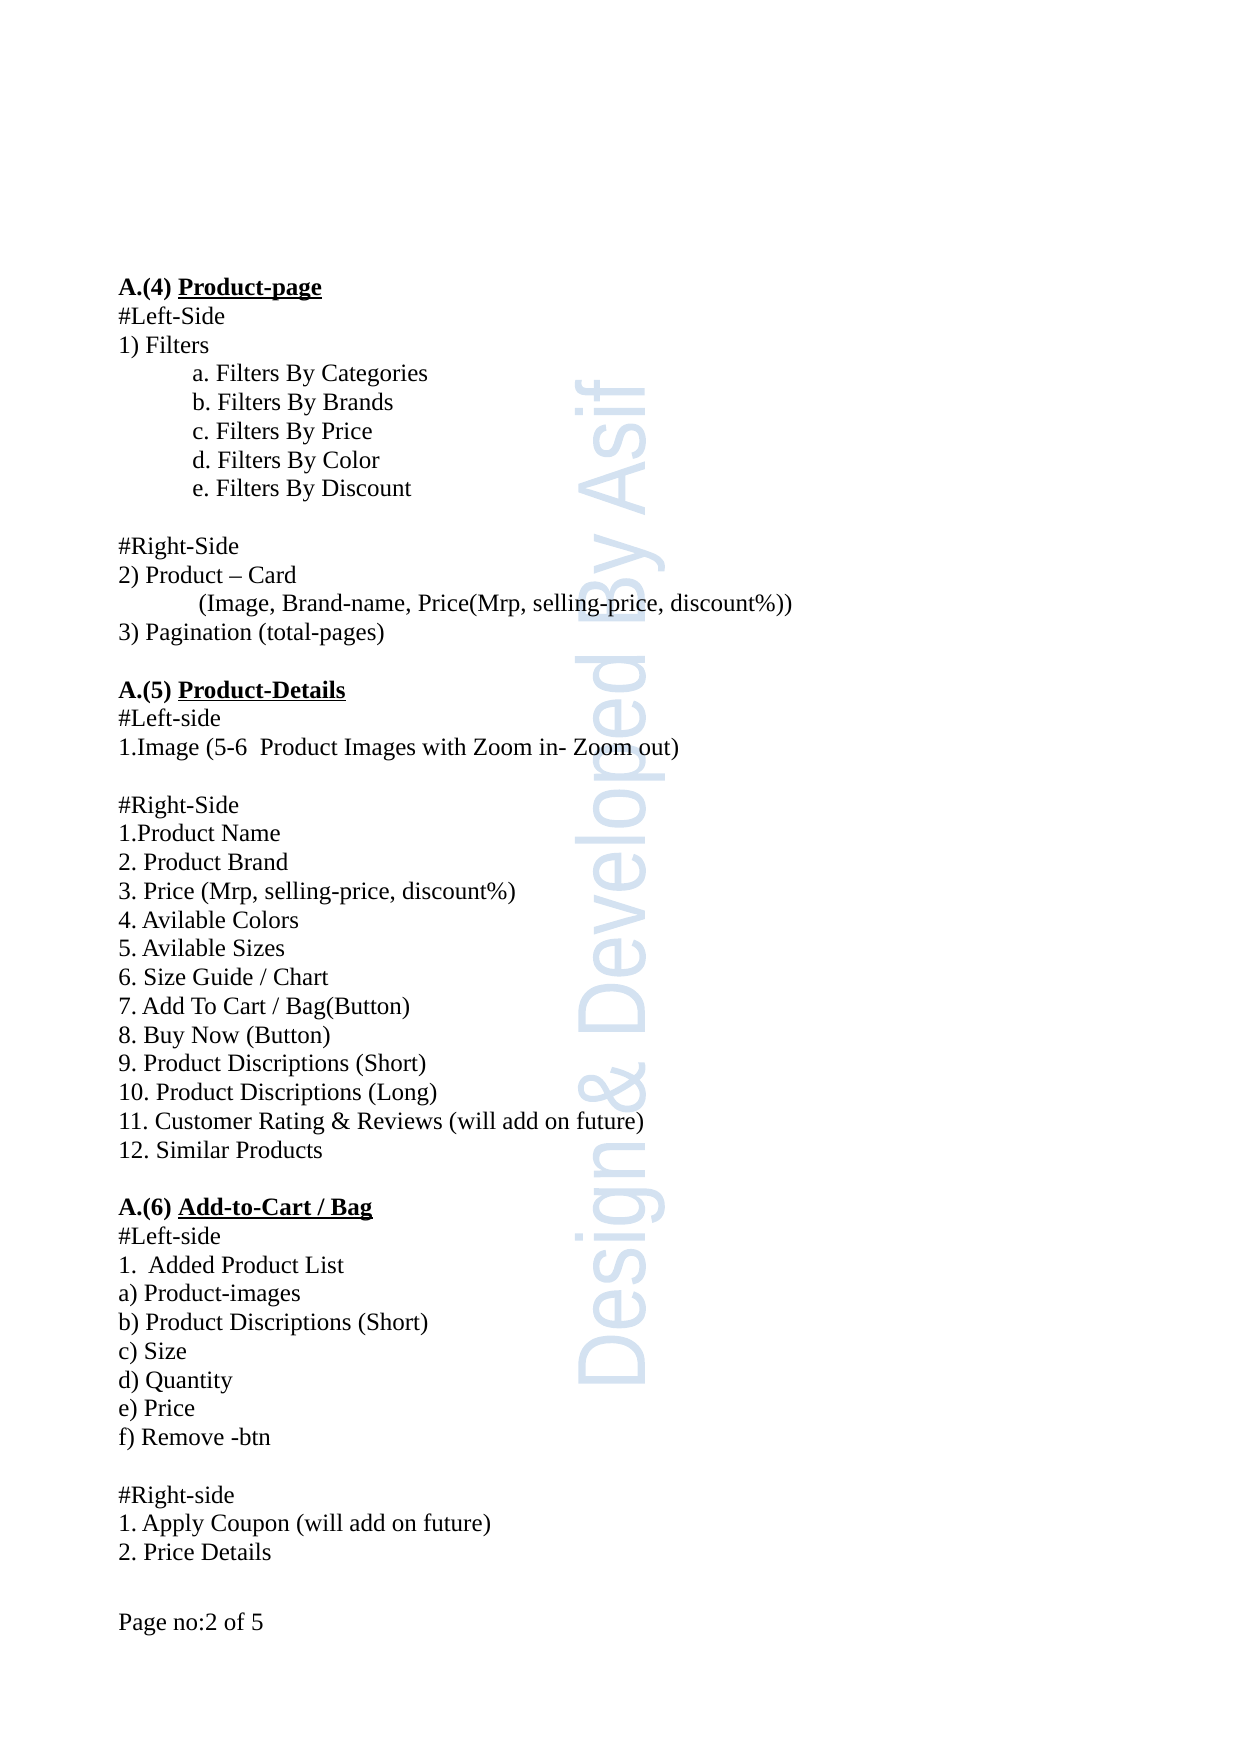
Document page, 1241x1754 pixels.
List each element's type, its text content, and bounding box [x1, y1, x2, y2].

text 3. Price (Mrp, selling-price, discount%) [118, 876, 1122, 905]
text 4. Avilable Colors [118, 905, 634, 933]
text e. Filters By Discount [118, 473, 607, 502]
text 2. Price Details [118, 1537, 1122, 1566]
text A.(4) Product-page [118, 272, 1122, 301]
text 1. Apply Coupon (will add on future) [118, 1508, 1122, 1537]
text [619, 1256, 639, 1278]
text 6. Size Guide / Chart [118, 962, 1122, 991]
text [600, 1196, 638, 1217]
text 12. Similar Products [118, 1135, 1122, 1163]
text [589, 479, 618, 498]
text 1. Added Product List [118, 1250, 601, 1278]
text (Image, Brand-name, Price(Mrp, selling-price, discount%)) [644, 588, 1122, 617]
text A.(5) Product-Details [118, 675, 1122, 703]
text [603, 905, 1122, 933]
text #Right-Side [118, 531, 1122, 560]
text d) Quantity [118, 1365, 1122, 1393]
text d. Filters By Color [118, 445, 1122, 473]
text 5. Avilable Sizes [118, 933, 1122, 962]
text [659, 1192, 1122, 1221]
text a. Filters By Categories [118, 358, 1122, 387]
text #Left-Side [118, 301, 1122, 330]
text c) Size [118, 1336, 598, 1365]
text [622, 703, 639, 730]
text #Right-side [118, 1480, 1122, 1508]
text 11. Customer Rating & Reviews (will add on future) [118, 1106, 1122, 1135]
text A.(6) Add-to-Cart / Bag [118, 1192, 599, 1221]
text #Right-Side [118, 790, 606, 818]
text a) Product-images [118, 1278, 1122, 1307]
text [639, 1250, 1122, 1278]
text 10. Product Discriptions (Long) [118, 1077, 611, 1106]
text 1.Product Name [118, 818, 1122, 847]
text [600, 797, 639, 818]
text [586, 992, 637, 1020]
text b. Filters By Brands [118, 387, 1122, 416]
text 2) Product – Card [118, 560, 1122, 588]
text [641, 703, 1122, 732]
text 1.Image (5-6 Product Images with Zoom in- Zoom out) [118, 732, 1122, 761]
text 1) Filters [118, 330, 1122, 358]
text [586, 1344, 637, 1365]
text (Image, Brand-name, Price(Mrp, selling-price, discount%)) [118, 588, 580, 617]
text [633, 790, 1122, 818]
text 3) Pagination (total-pages) [118, 617, 1122, 646]
text [600, 707, 614, 729]
text 7. Add To Cart / Bag(Button) [118, 991, 586, 1020]
text f) Remove -btn [118, 1422, 1122, 1451]
text [637, 991, 1122, 1020]
text 8. Buy Now (Button) [118, 1020, 1122, 1048]
text 2. Product Brand [118, 847, 1122, 876]
text [641, 1077, 1122, 1106]
text e) Price [118, 1393, 1122, 1422]
text c. Filters By Price [118, 416, 1122, 445]
text [626, 473, 1122, 502]
text b) Product Discriptions (Short) [118, 1307, 1122, 1336]
text #Left-side [118, 703, 599, 732]
text [624, 1336, 1122, 1365]
text [639, 1196, 658, 1221]
text [600, 1250, 622, 1275]
text #Left-side [118, 1221, 1122, 1250]
text 9. Product Discriptions (Short) [118, 1048, 1122, 1077]
